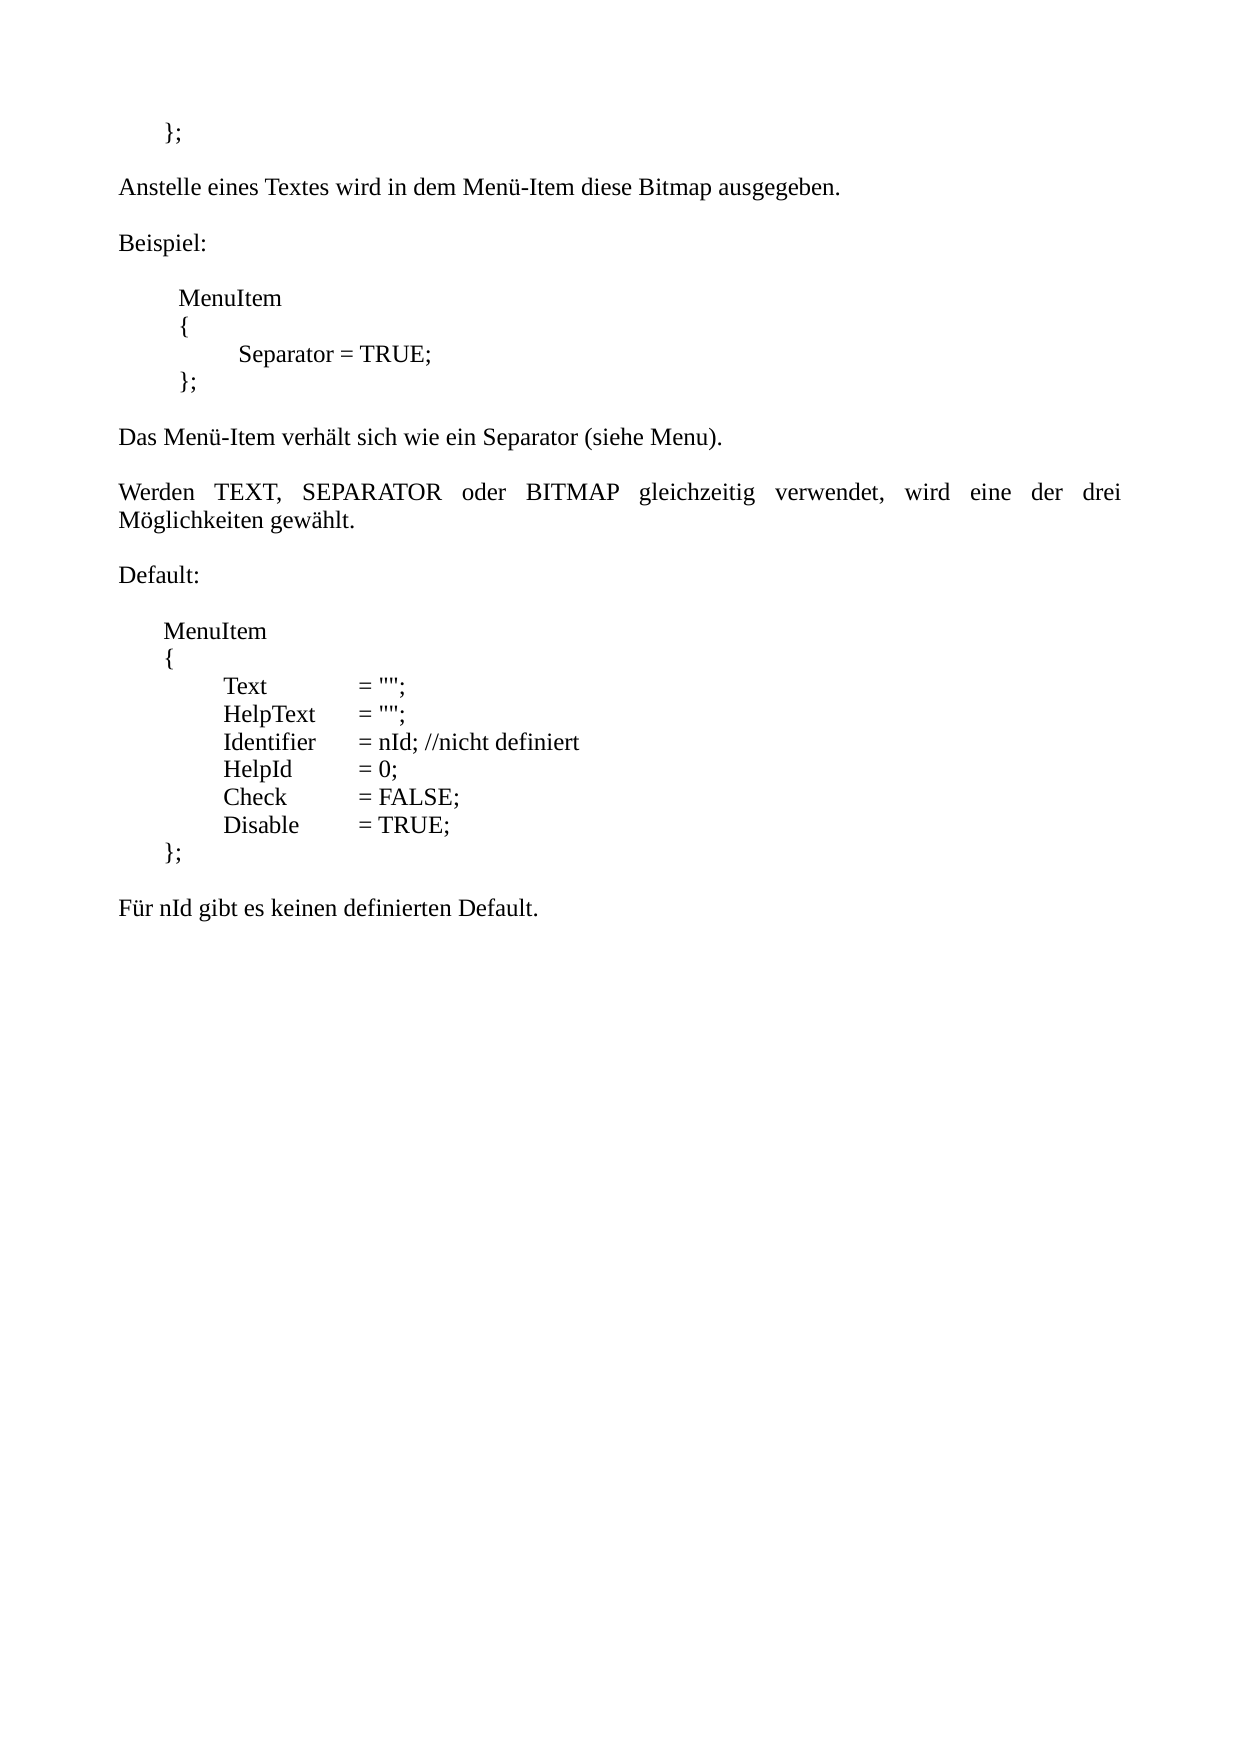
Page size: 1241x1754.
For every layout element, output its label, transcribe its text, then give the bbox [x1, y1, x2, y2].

list Identifier = nId; //nicht definiert [118, 728, 1122, 755]
list Check = FALSE; [118, 783, 1122, 811]
text Default: [118, 561, 1122, 589]
list }; [118, 118, 1122, 146]
list Text = ""; [118, 672, 1122, 700]
list { [118, 644, 1122, 672]
text Separator = TRUE; [118, 340, 1122, 367]
text MenuItem [118, 284, 1122, 312]
text { [118, 312, 1122, 340]
text }; [118, 367, 1122, 395]
list Disable = TRUE; [118, 811, 1122, 838]
text Das Menü-Item verhält sich wie ein Separator (siehe Menu). [118, 423, 1122, 451]
text Anstelle eines Textes wird in dem Menü-Item diese Bitmap ausgegeben. [118, 173, 1122, 201]
list }; [118, 838, 1122, 866]
list HelpId = 0; [118, 755, 1122, 783]
text Beispiel: [118, 229, 1122, 257]
list MenuItem [118, 617, 1122, 644]
text Werden TEXT, SEPARATOR oder BITMAP gleichzeitig verwendet, wird eine der drei Möglichkeiten gewählt. [118, 478, 1122, 534]
text Für nId gibt es keinen definierten Default. [118, 894, 1122, 922]
list HelpText = ""; [118, 700, 1122, 728]
